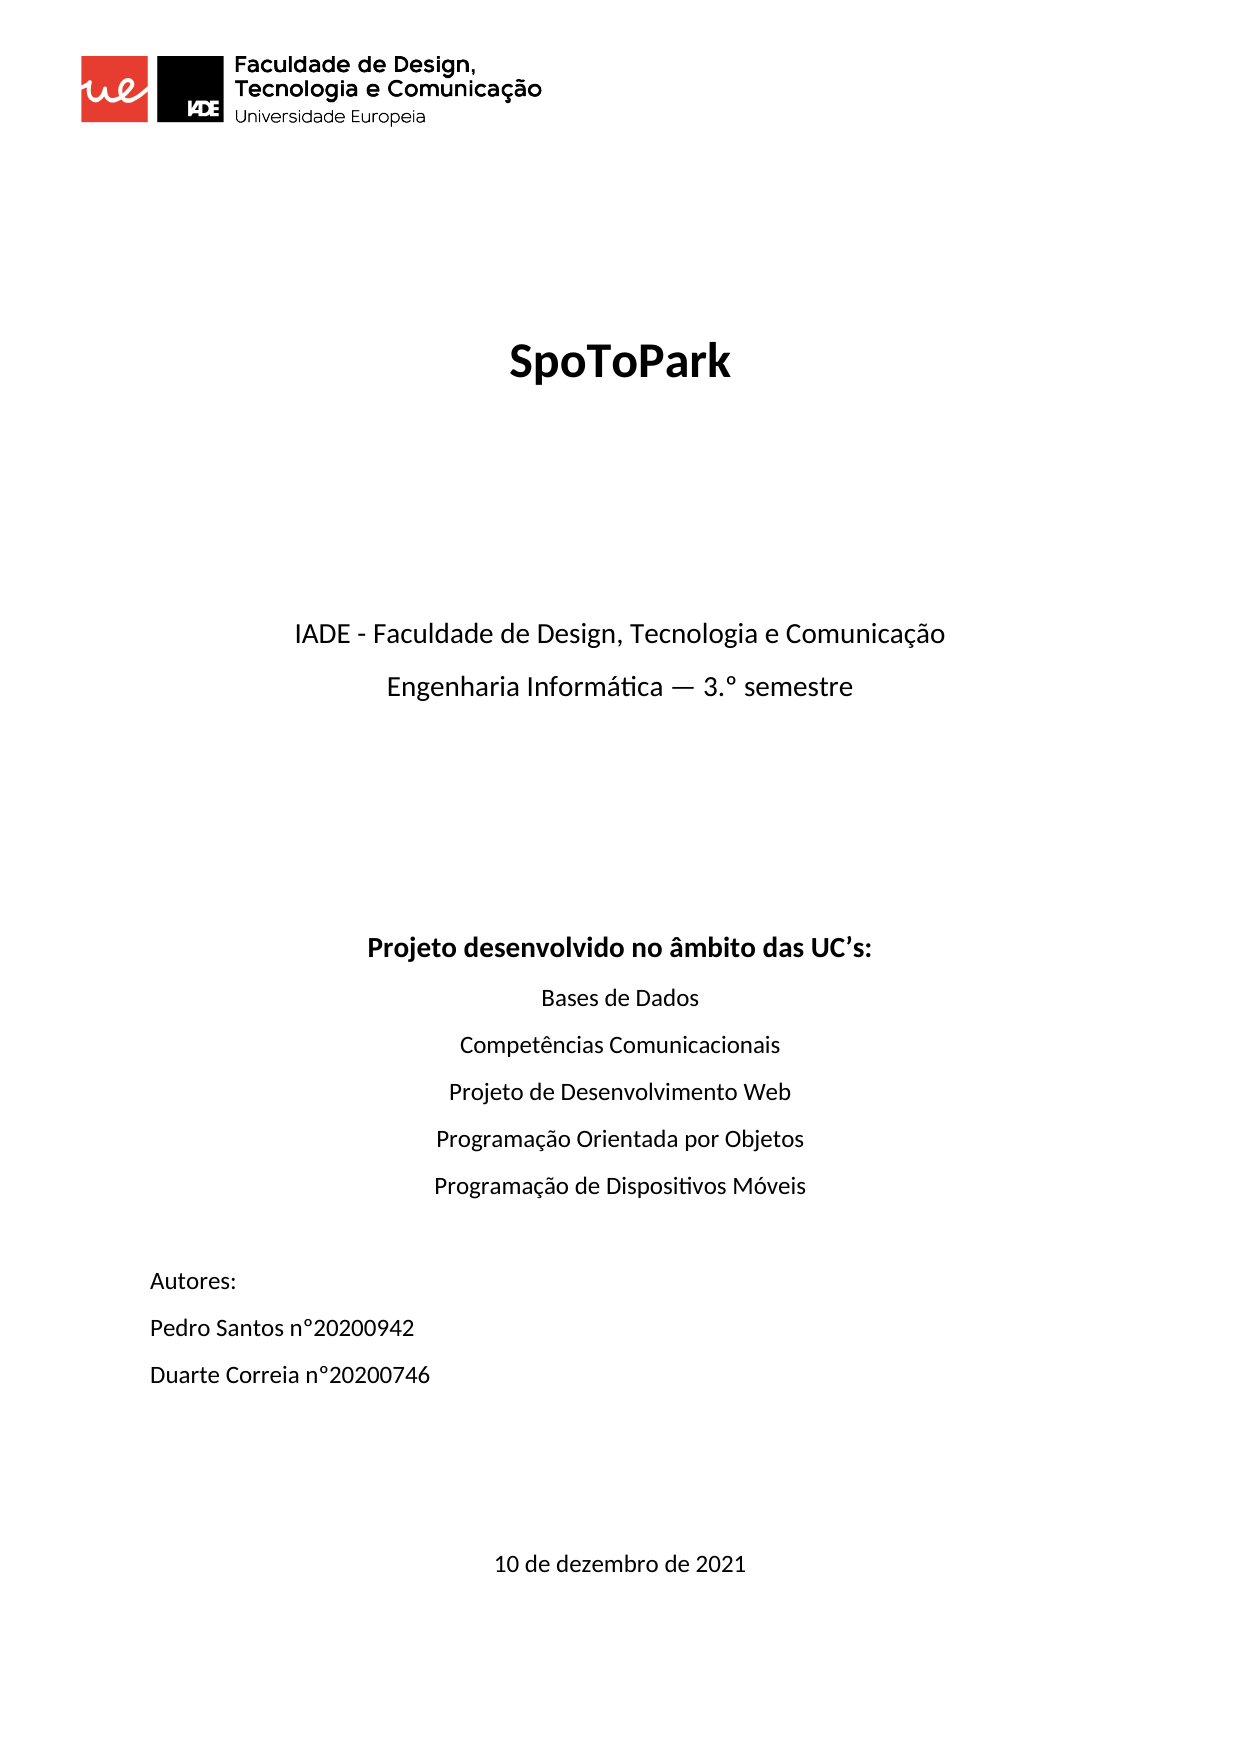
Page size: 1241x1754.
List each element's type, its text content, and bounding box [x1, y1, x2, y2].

text IADE - Faculdade de Design, Tecnologia e Comunicação [150, 616, 1090, 651]
text Projeto desenvolvido no âmbito das UC’s: [150, 929, 1090, 965]
text Programação Orientada por Objetos [150, 1123, 1090, 1154]
text Competências Comunicacionais [150, 1029, 1090, 1059]
text 10 de dezembro de 2021 [150, 1548, 1090, 1578]
text Programação de Dispositivos Móveis [150, 1170, 1090, 1201]
text Engenharia Informática — 3.º semestre [150, 668, 1090, 703]
text Duarte Correia nº20200746 [150, 1359, 1090, 1390]
text Pedro Santos nº20200942 [150, 1312, 1090, 1342]
text Projeto de Desenvolvimento Web [150, 1076, 1090, 1107]
text SpoToPark [150, 329, 1090, 390]
text Bases de Dados [150, 982, 1090, 1012]
text Autores: [150, 1265, 1090, 1295]
